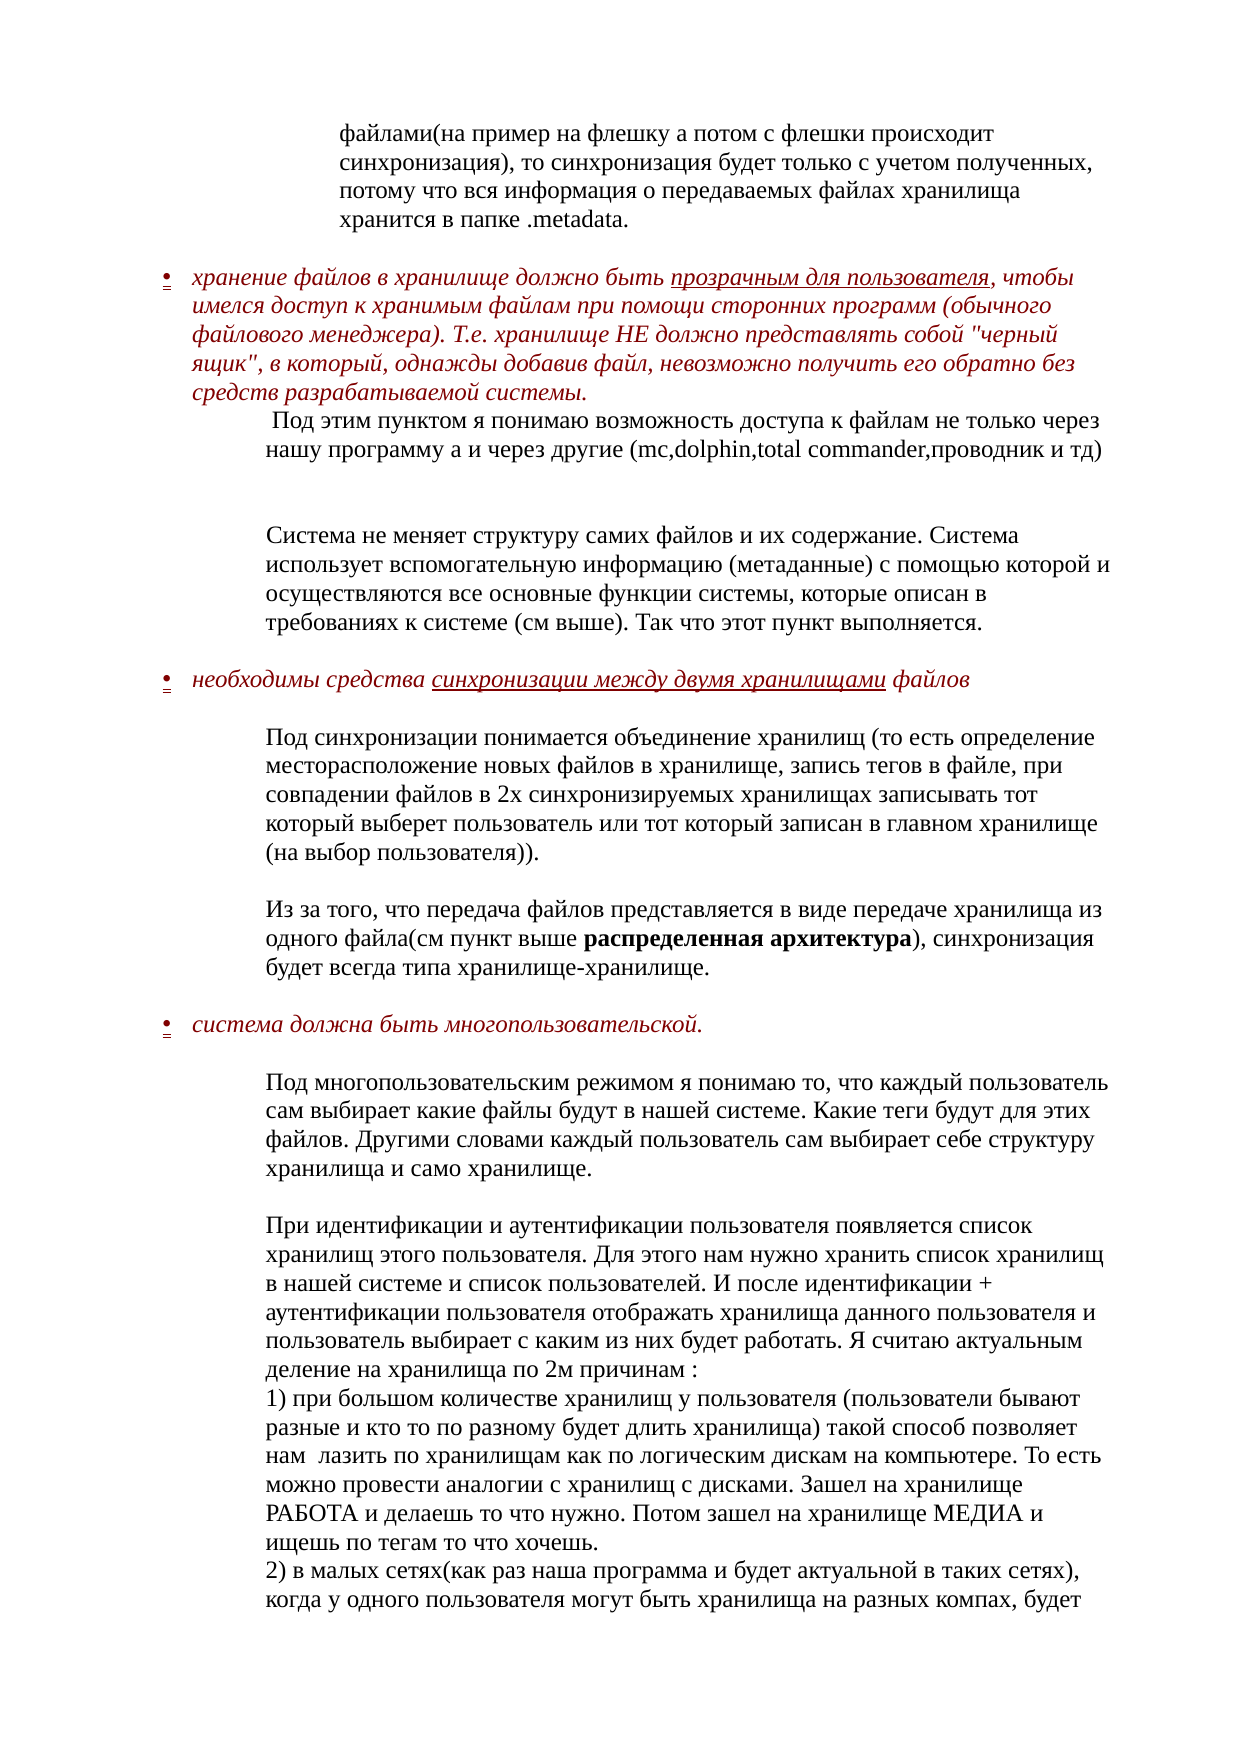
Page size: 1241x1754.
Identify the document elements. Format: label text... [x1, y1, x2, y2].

list файлами(на пример на флешку а потом с флешки происходит синхронизация), то синхронизация будет только с учетом полученных, потому что вся информация о передаваемых файлах хранилища хранится в папке .metadata. [309, 118, 1122, 233]
list При идентификации и аутентификации пользователя появляется список хранилищ этого пользователя. Для этого нам нужно хранить список хранилищ в нашей системе и список пользователей. И после идентификации + аутентификации пользователя отображать хранилища данного пользователя и пользователь выбирает с каким из них будет работать. Я считаю актуальным деление на хранилища по 2м причинам : [236, 1211, 1122, 1383]
list Система не меняет структуру самих файлов и их содержание. Система использует вспомогательную информацию (метаданные) с помощью которой и осуществляются все основные функции системы, которые описан в требованиях к системе (см выше). Так что этот пункт выполняется. [236, 521, 1122, 636]
list 2) в малых сетях(как раз наша программа и будет актуальной в таких сетях), когда у одного пользователя могут быть хранилища на разных компах, будет [236, 1556, 1122, 1613]
list Под этим пунктом я понимаю возможность доступа к файлам не только через нашу программу а и через другие (mc,dolphin,total commander,проводник и тд) [236, 406, 1122, 463]
list 1) при большом количестве хранилищ у пользователя (пользователи бывают разные и кто то по разному будет длить хранилища) такой способ позволяет нам лазить по хранилищам как по логическим дискам на компьютере. То есть можно провести аналогии с хранилищ с дисками. Зашел на хранилище РАБОТА и делаешь то что нужно. Потом зашел на хранилище МЕДИА и ищешь по тегам то что хочешь. [236, 1383, 1122, 1556]
list Из за того, что передача файлов представляется в виде передаче хранилища из одного файла(см пункт выше распределенная архитектура), синхронизация будет всегда типа хранилище-хранилище. [236, 894, 1122, 981]
list хранение файлов в хранилище должно быть прозрачным для пользователя, чтобы имелся доступ к хранимым файлам при помощи сторонних программ (обычного файлового менеджера). Т.е. хранилище НЕ должно представлять собой "черный ящик", в который, однажды добавив файл, невозможно получить его обратно без средств разрабатываемой системы. [162, 262, 1122, 406]
list система должна быть многопользовательской. [162, 1009, 1122, 1038]
list необходимы средства синхронизации между двумя хранилищами файлов [162, 664, 1122, 693]
list Под многопользовательским режимом я понимаю то, что каждый пользователь сам выбирает какие файлы будут в нашей системе. Какие теги будут для этих файлов. Другими словами каждый пользователь сам выбирает себе структуру хранилища и само хранилище. [236, 1067, 1122, 1182]
list Под синхронизации понимается объединение хранилищ (то есть определение месторасположение новых файлов в хранилище, запись тегов в файле, при совпадении файлов в 2х синхронизируемых хранилищах записывать тот который выберет пользователь или тот который записан в главном хранилище (на выбор пользователя)). [236, 722, 1122, 866]
